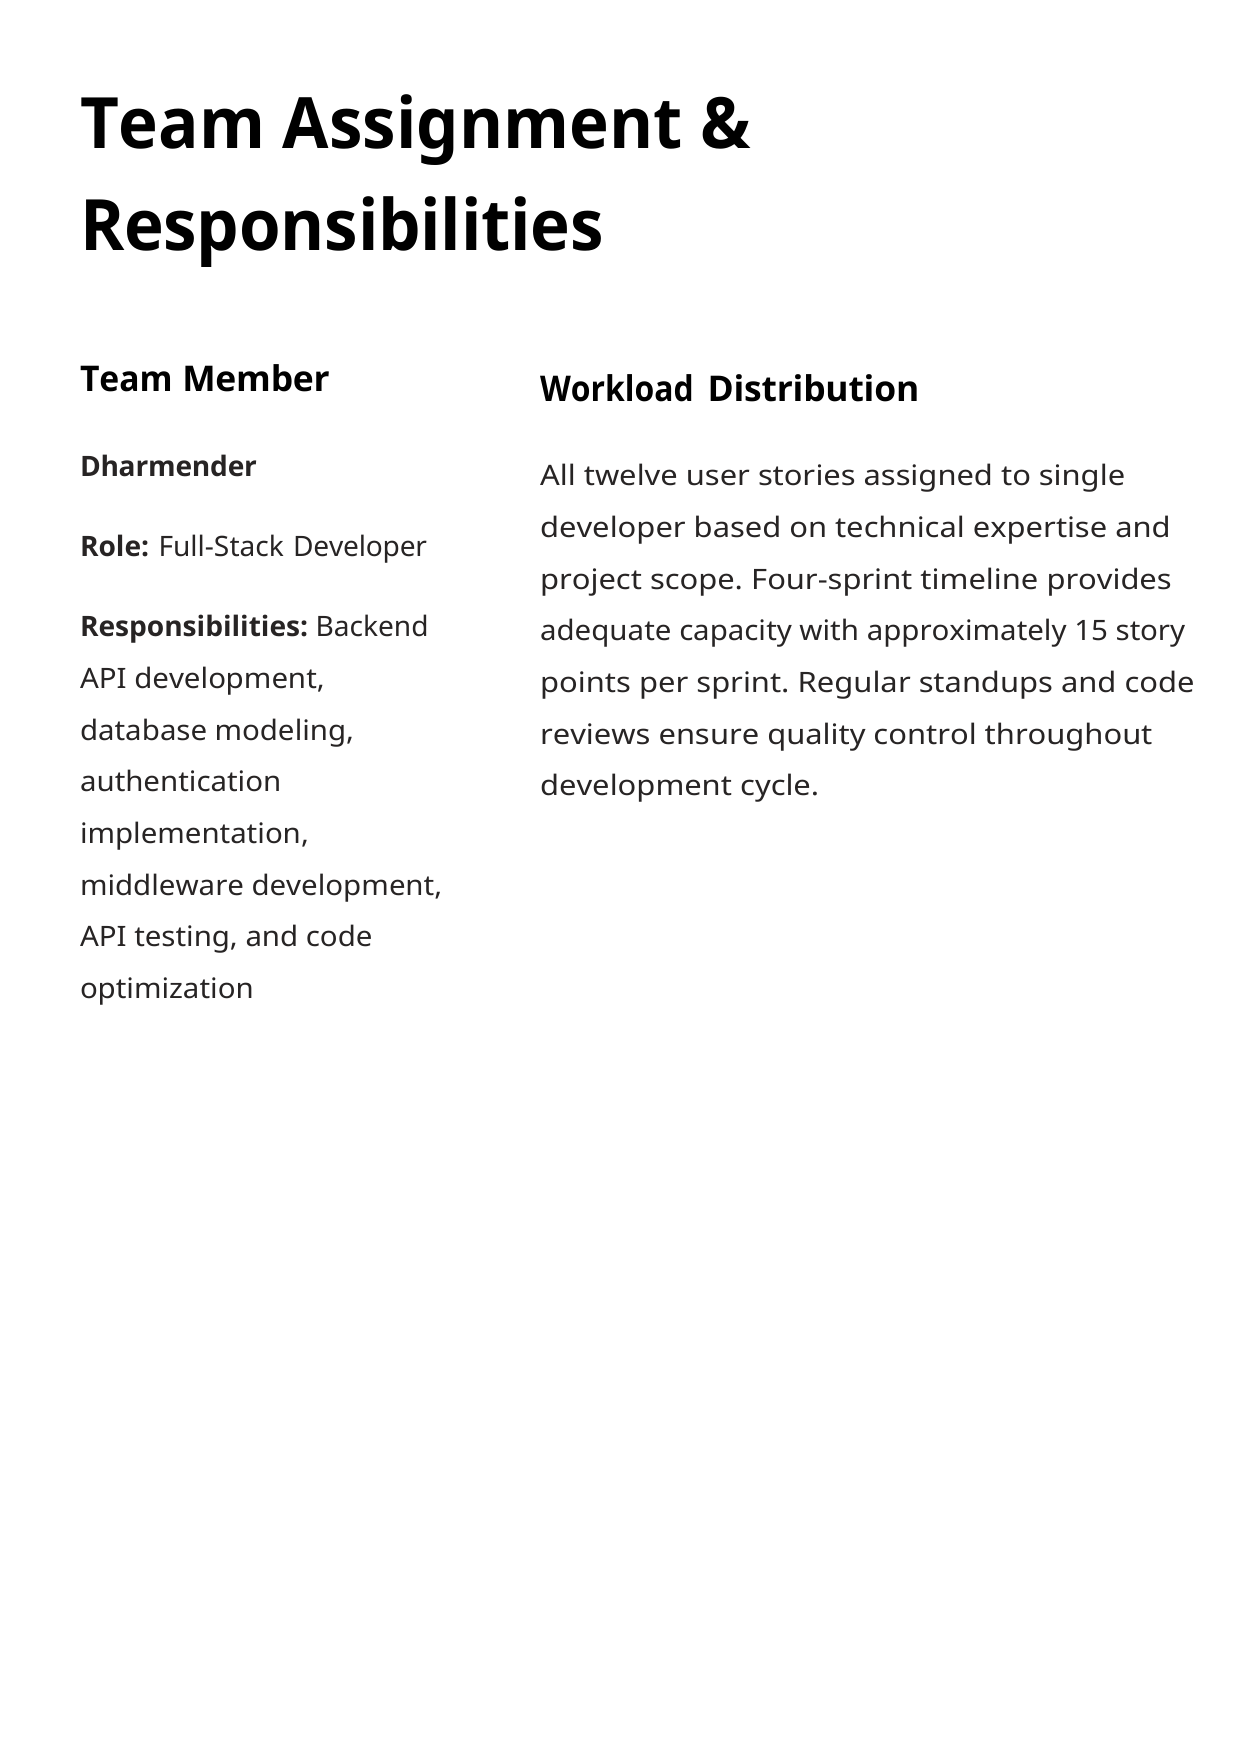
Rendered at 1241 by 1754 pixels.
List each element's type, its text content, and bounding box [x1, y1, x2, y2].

subtitle Team Member [80, 354, 458, 402]
subtitle Workload Distribution [540, 363, 1209, 411]
text Team Assignment & Responsibilities [80, 73, 1209, 271]
text Responsibilities: Backend API development, database modeling, authentication implementation, middleware development, API testing, and code optimization [80, 607, 458, 1007]
text Dharmender [80, 446, 458, 484]
text All twelve user stories assigned to single developer based on technical expertise and project scope. Four-sprint timeline provides adequate capacity with approximately 15 story points per sprint. Regular standups and code reviews ensure quality control throughout development cycle. [540, 456, 1209, 804]
text Role: Full-Stack Developer [80, 526, 458, 565]
